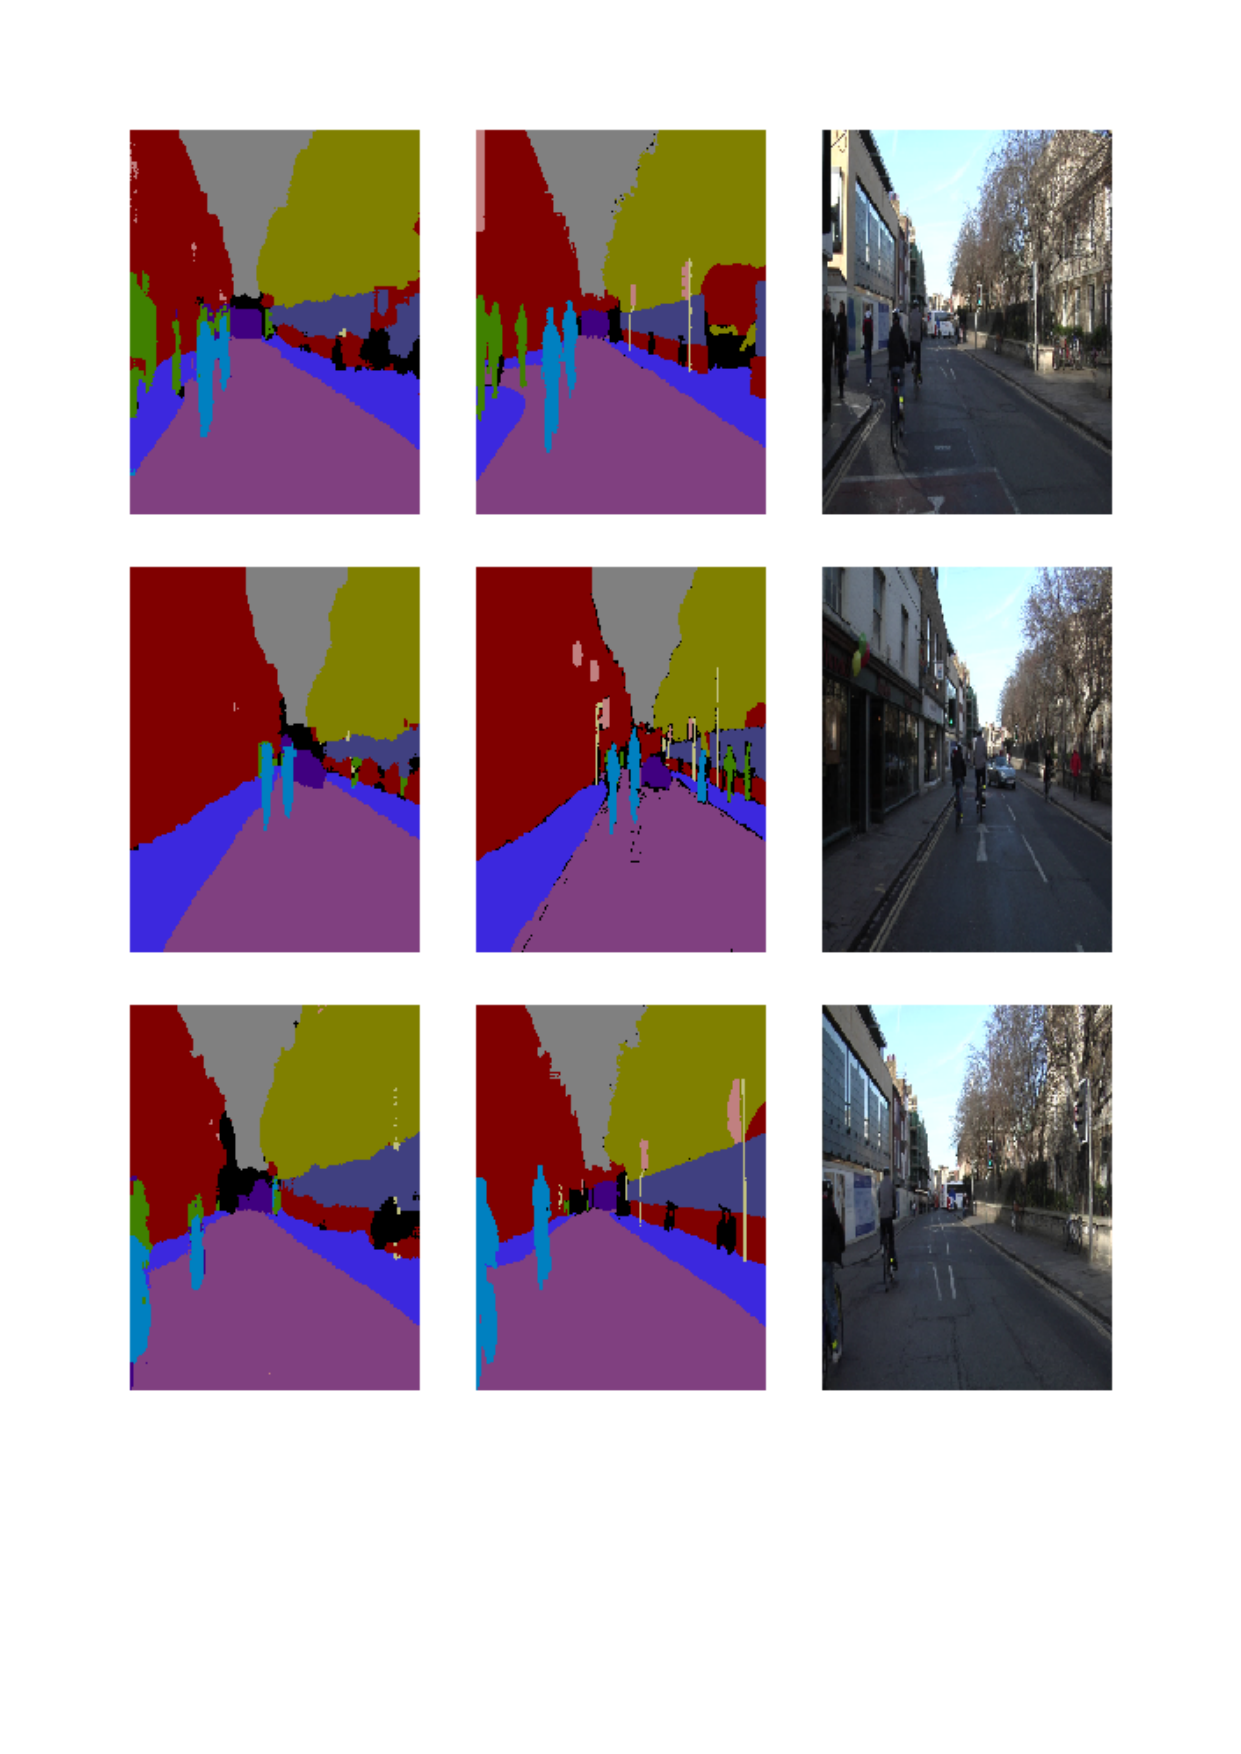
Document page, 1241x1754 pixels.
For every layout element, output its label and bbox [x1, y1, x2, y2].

picture [118, 118, 1123, 527]
picture [118, 555, 1123, 965]
picture [118, 993, 1123, 1403]
